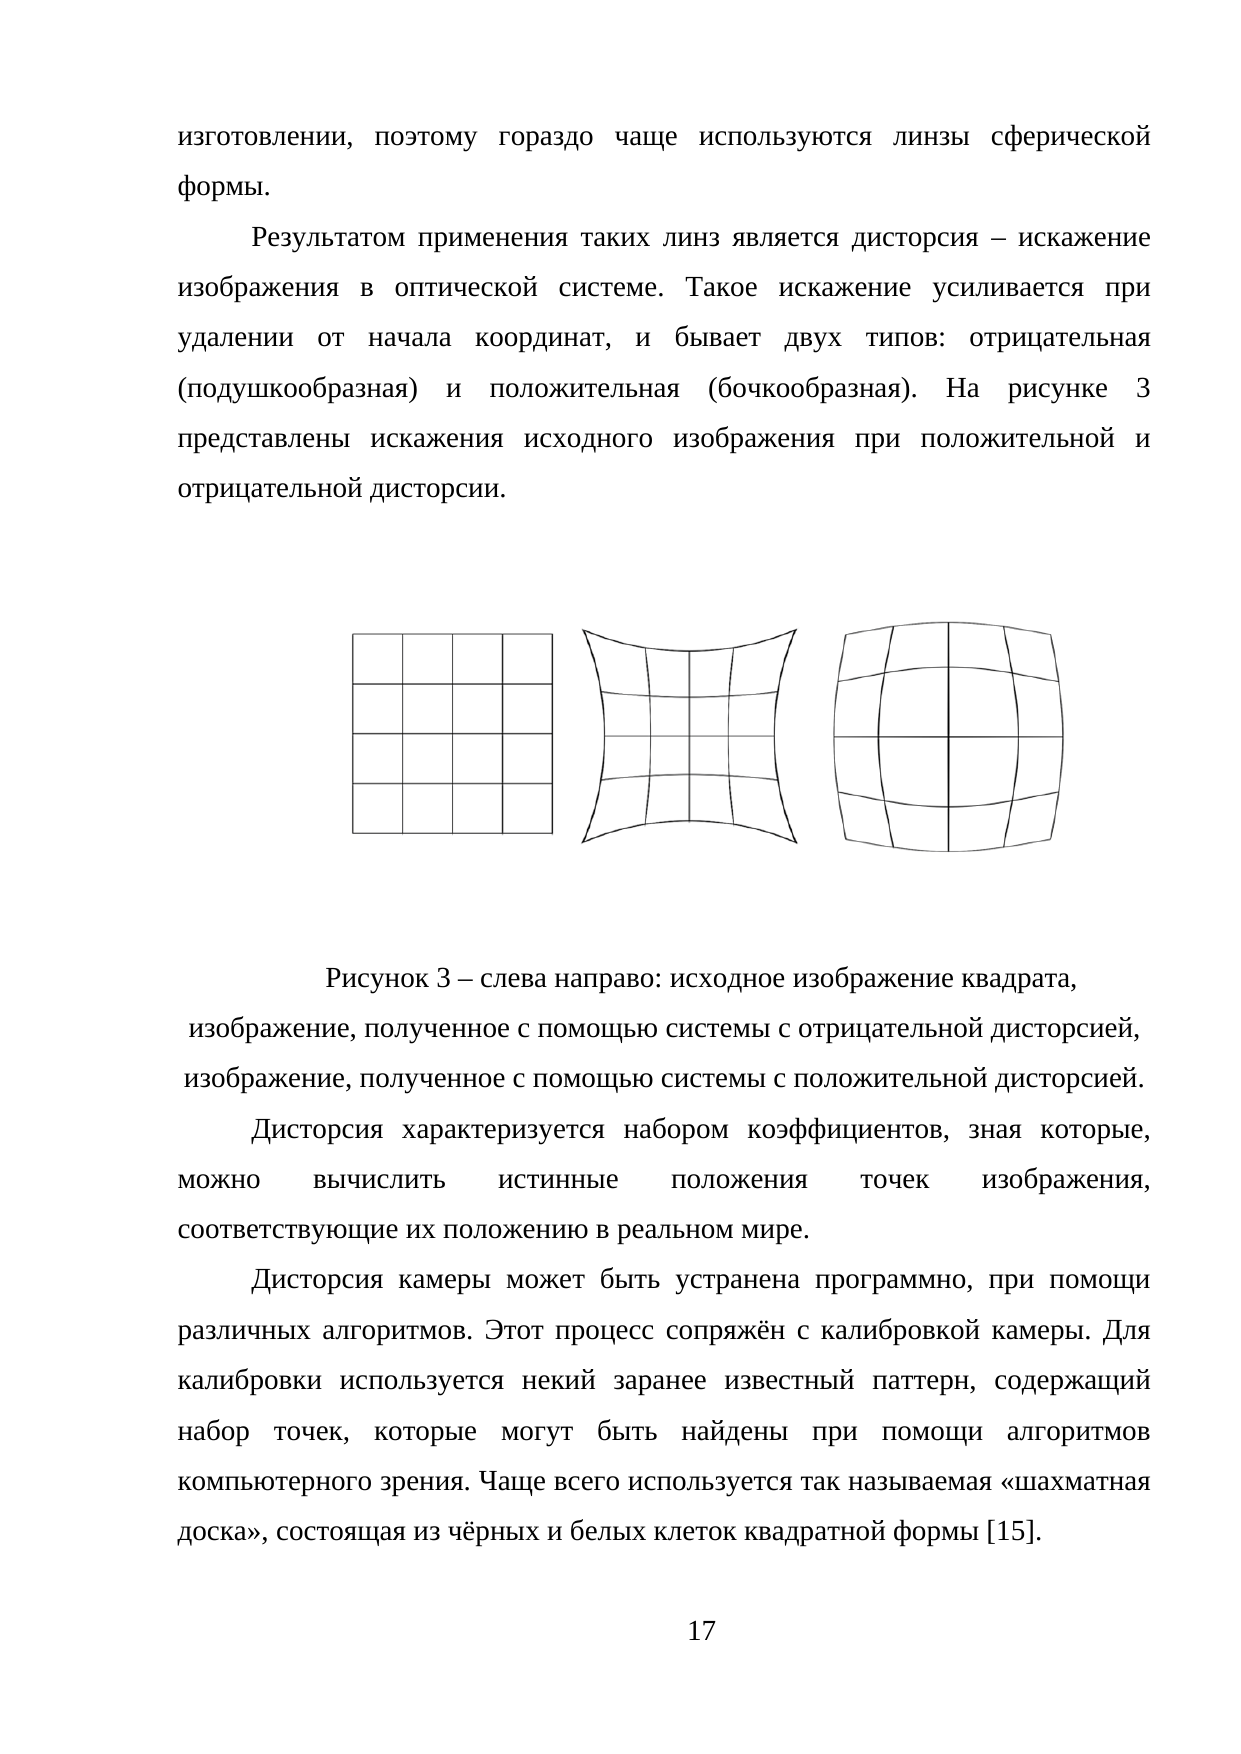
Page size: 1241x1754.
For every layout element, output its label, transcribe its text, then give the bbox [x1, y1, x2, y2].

text Рисунок 3 – слева направо: исходное изображение квадрата, изображение, полученное с помощью системы с отрицательной дисторсией, изображение, полученное с помощью системы с положительной дисторсией. [177, 960, 1152, 1094]
text Результатом применения таких линз является дисторсия – искажение изображения в оптической системе. Такое искажение усиливается при удалении от начала координат, и бывает двух типов: отрицательная (подушкообразная) и положительная (бочкообразная). На рисунке 3 представлены искажения исходного изображения при положительной и отрицательной дисторсии. [177, 219, 1152, 504]
picture [301, 520, 1101, 943]
text Дисторсия камеры может быть устранена программно, при помощи различных алгоритмов. Этот процесс сопряжён с калибровкой камеры. Для калибровки используется некий заранее известный паттерн, содержащий набор точек, которые могут быть найдены при помощи алгоритмов компьютерного зрения. Чаще всего используется так называемая «шахматная доска», состоящая из чёрных и белых клеток квадратной формы [15]. [177, 1262, 1152, 1547]
text Дисторсия характеризуется набором коэффициентов, зная которые, можно вычислить истинные положения точек изображения, соответствующие их положению в реальном мире. [177, 1111, 1152, 1245]
text изготовлении, поэтому гораздо чаще используются линзы сферической формы. [177, 118, 1152, 202]
